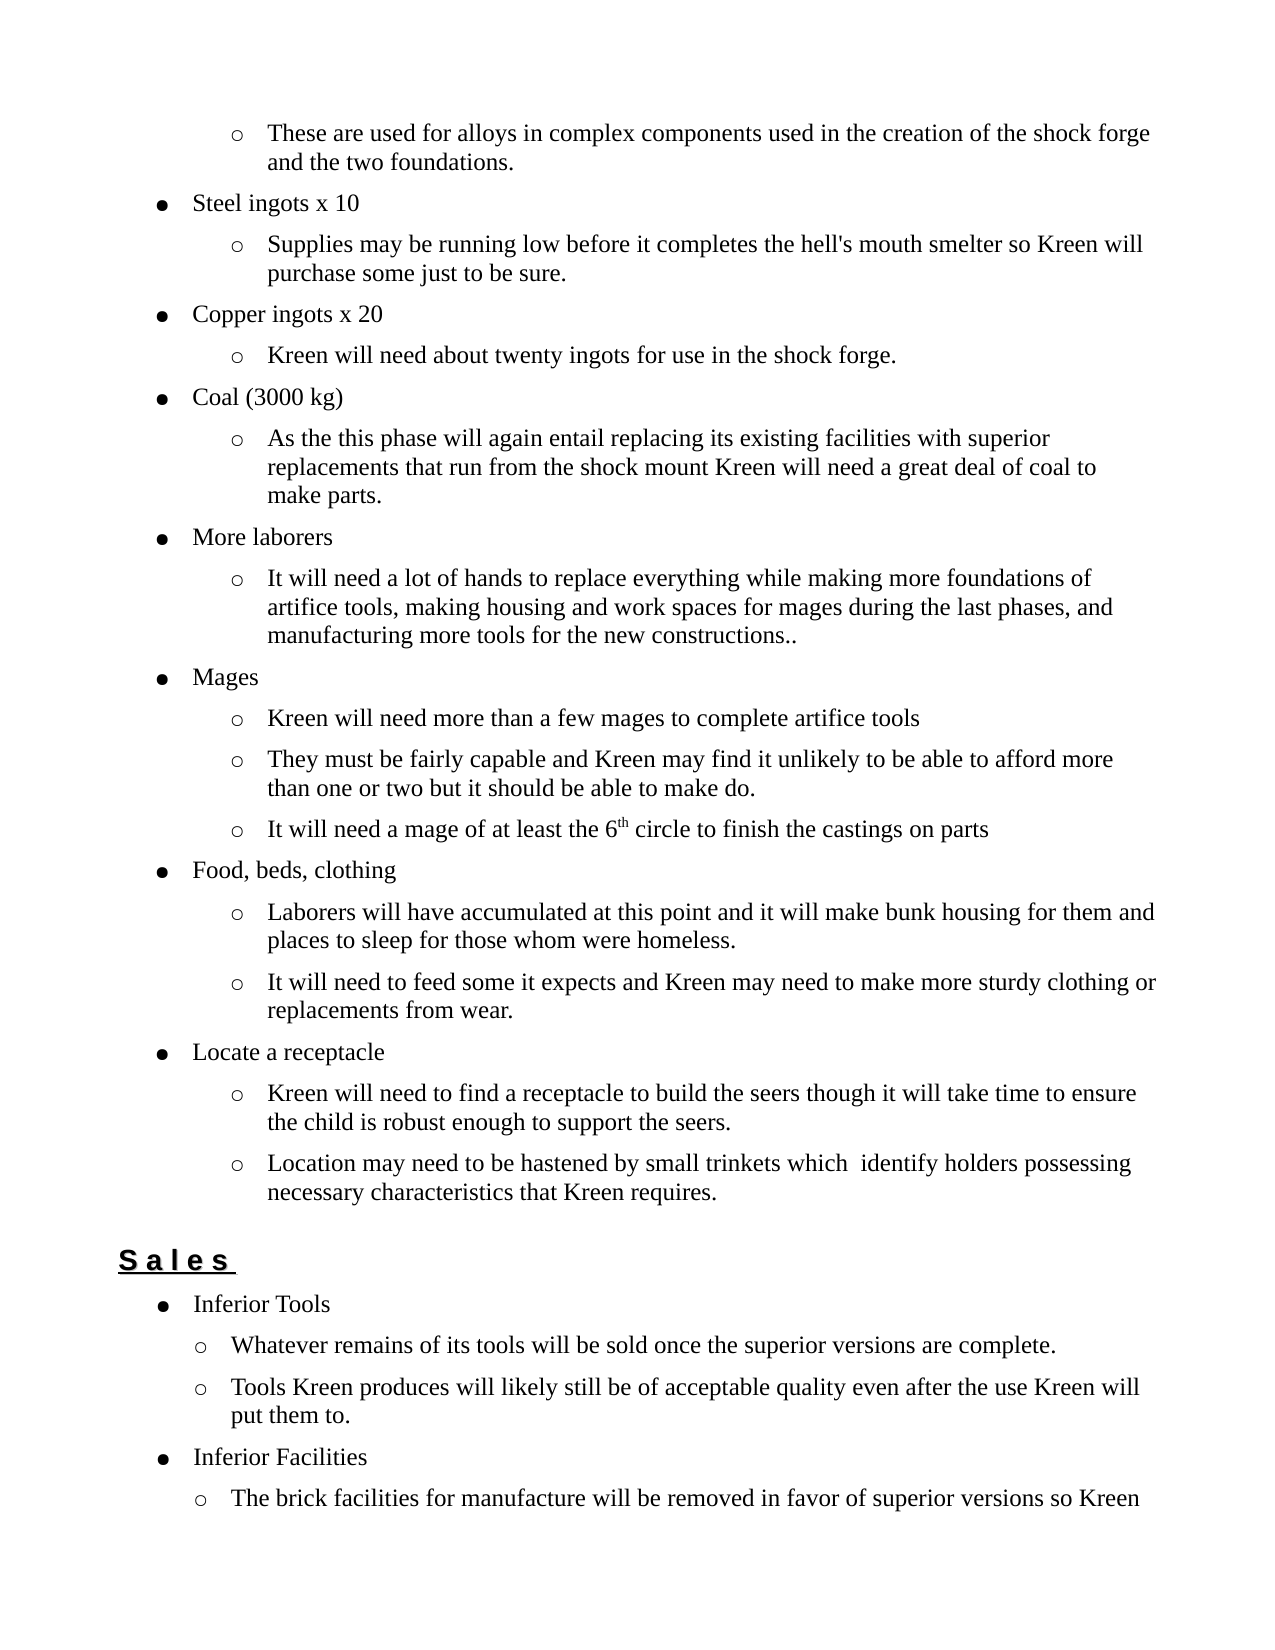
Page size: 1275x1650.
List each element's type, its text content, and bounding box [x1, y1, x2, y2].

list Copper ingots x 20 [154, 299, 1157, 328]
list Steel ingots x 10 [154, 188, 1157, 217]
list Coal (3000 kg) [154, 382, 1157, 411]
list Supplies may be running low before it completes the hell's mouth smelter so Kreen will purchase some just to be sure. [229, 229, 1157, 287]
list Food, beds, clothing [154, 856, 1157, 884]
list It will need a mage of at least the 6th circle to finish the castings on parts [229, 814, 1157, 843]
list Inferior Tools [156, 1289, 1157, 1318]
list Kreen will need about twenty ingots for use in the shock forge. [229, 341, 1157, 369]
list Whatever remains of its tools will be sold once the superior versions are complete. [193, 1330, 1157, 1359]
subtitle Sales [118, 1243, 1157, 1277]
list It will need to feed some it expects and Kreen may need to make more sturdy clothing or replacements from wear. [229, 967, 1157, 1024]
list Inferior Facilities [156, 1442, 1157, 1470]
list Kreen will need more than a few mages to complete artifice tools [229, 703, 1157, 732]
list They must be fairly capable and Kreen may find it unlikely to be able to afford more than one or two but it should be able to make do. [229, 744, 1157, 802]
list It will need a lot of hands to replace everything while making more foundations of artifice tools, making housing and work spaces for mages during the last phases, and manufacturing more tools for the new constructions.. [229, 563, 1157, 649]
list Locate a receptacle [154, 1037, 1157, 1066]
list Tools Kreen produces will likely still be of acceptable quality even after the use Kreen will put them to. [193, 1372, 1157, 1429]
list Kreen will need to find a receptacle to build the seers though it will take time to ensure the child is robust enough to support the seers. [229, 1078, 1157, 1136]
list More laborers [154, 522, 1157, 551]
list Mages [154, 662, 1157, 691]
list The brick facilities for manufacture will be removed in favor of superior versions so Kreen [193, 1483, 1157, 1512]
list As the this phase will again entail replacing its existing facilities with superior replacements that run from the shock mount Kreen will need a great deal of coal to make parts. [229, 423, 1157, 509]
list Location may need to be hastened by small trinkets which identify holders possessing necessary characteristics that Kreen requires. [229, 1148, 1157, 1206]
list These are used for alloys in complex components used in the creation of the shock forge and the two foundations. [229, 118, 1157, 176]
list Laborers will have accumulated at this point and it will make bunk housing for them and places to sleep for those whom were homeless. [229, 897, 1157, 954]
